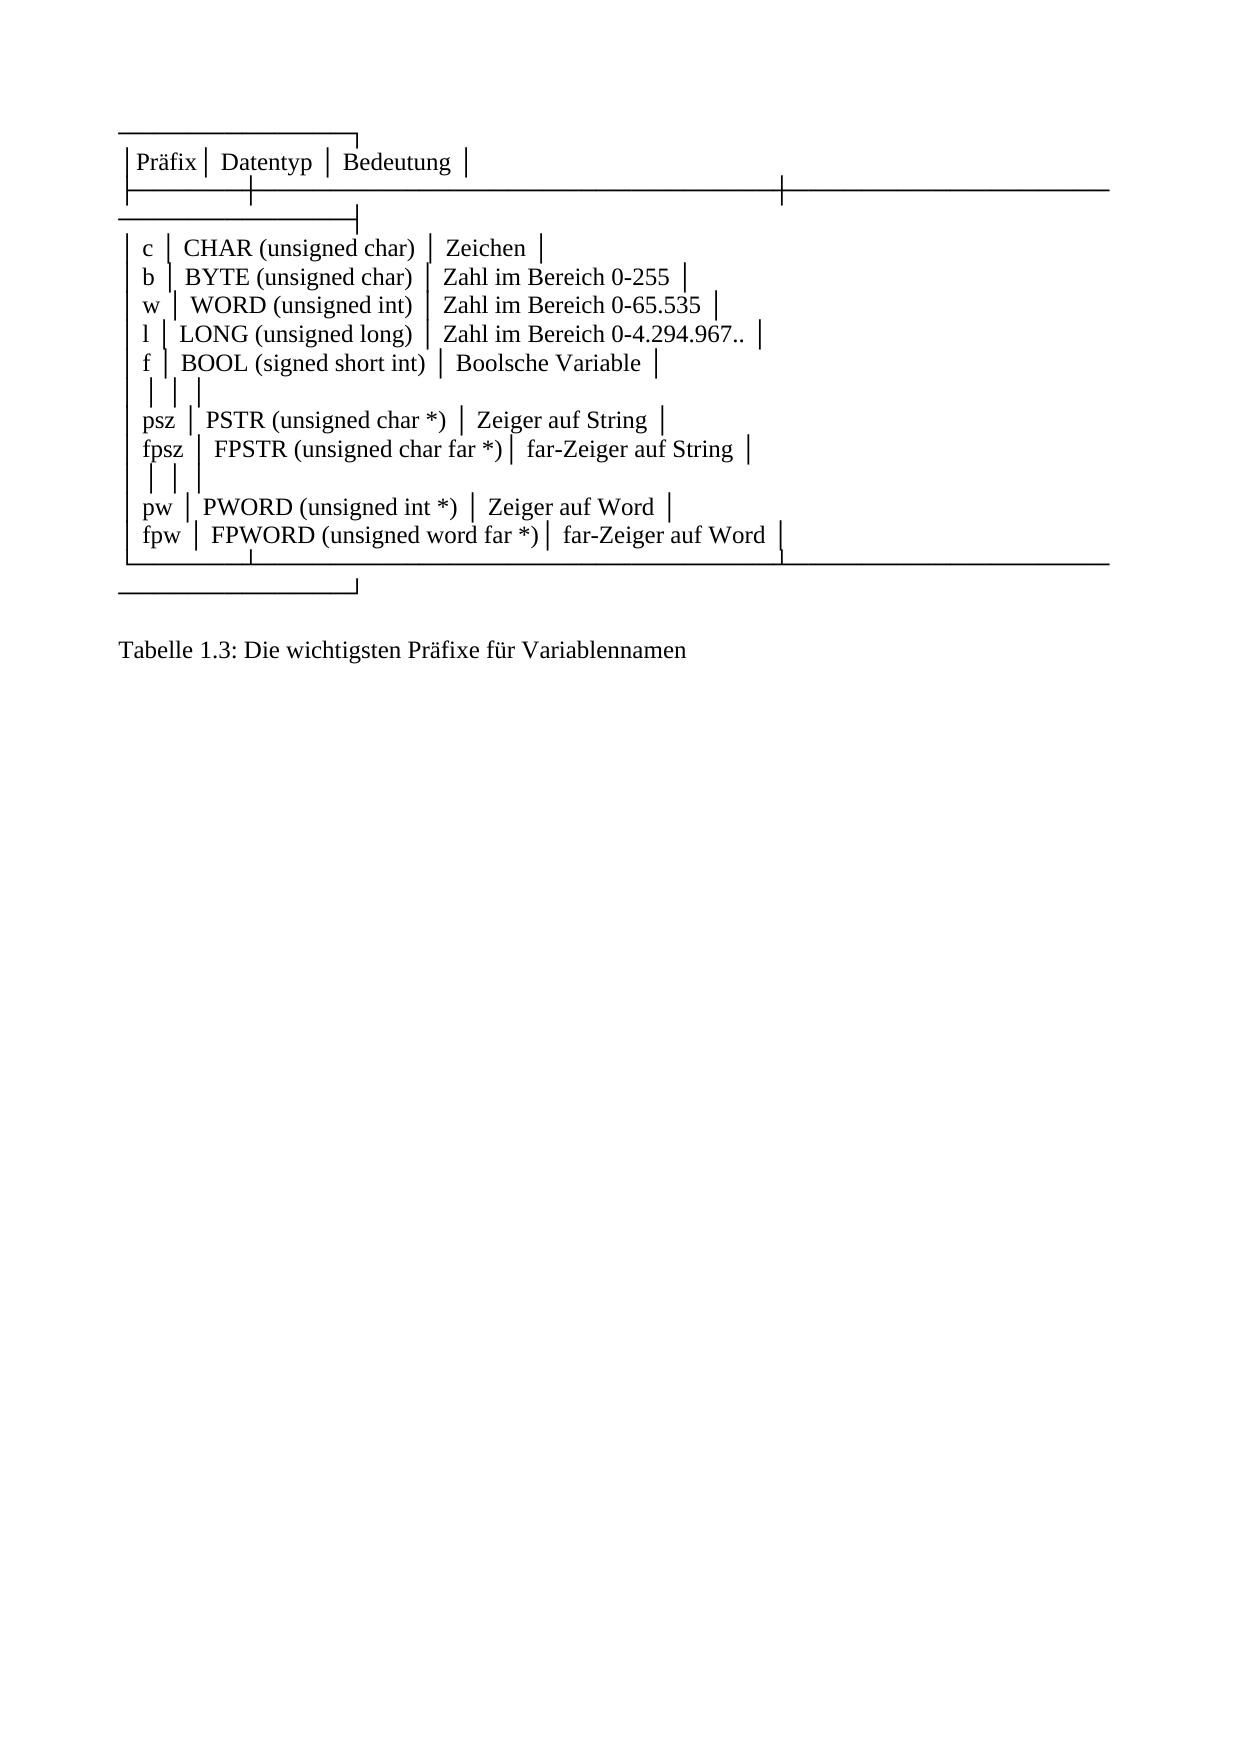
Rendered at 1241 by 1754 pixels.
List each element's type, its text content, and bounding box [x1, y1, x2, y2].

text │ f │ BOOL (signed short int) │ Boolsche Variable │ [166, 348, 439, 377]
text │ │ │ │ [200, 463, 1122, 492]
text │ c │ CHAR (unsigned char) │ Zeichen │ [128, 233, 167, 262]
text │ pw │ PWORD (unsigned int *) │ Zeiger auf Word │ [670, 492, 1122, 521]
text │ fpsz │ FPSTR (unsigned char far *)│ far-Zeiger auf String │ [200, 434, 510, 463]
text │ │ │ │ [118, 377, 126, 406]
text │ c │ CHAR (unsigned char) │ Zeichen │ [542, 233, 1122, 262]
text Tabelle 1.3: Die wichtigsten Präfixe für Variablennamen [118, 636, 1122, 664]
text │ pw │ PWORD (unsigned int *) │ Zeiger auf Word │ [473, 492, 668, 521]
text │Präfix│ Datentyp │ Bedeutung │ [467, 147, 1122, 176]
text │ b │ BYTE (unsigned char) │ Zahl im Bereich 0-255 │ [428, 262, 684, 291]
text │ fpsz │ FPSTR (unsigned char far *)│ far-Zeiger auf String │ [749, 434, 1122, 463]
text │ │ │ │ [128, 377, 150, 406]
text │ b │ BYTE (unsigned char) │ Zahl im Bereich 0-255 │ [171, 262, 426, 291]
text │ psz │ PSTR (unsigned char *) │ Zeiger auf String │ [462, 406, 661, 434]
text │ │ │ │ [200, 377, 1122, 406]
text ─────────────┐ [118, 118, 1122, 147]
text ├──────┼─────────────────────────────┼───────────────────────────────┤ [118, 176, 1122, 233]
text │ w │ WORD (unsigned int) │ Zahl im Bereich 0-65.535 │ [428, 291, 715, 319]
text │ f │ BOOL (signed short int) │ Boolsche Variable │ [441, 348, 655, 377]
text │ w │ WORD (unsigned int) │ Zahl im Bereich 0-65.535 │ [176, 291, 426, 319]
text │ fpw │ FPWORD (unsigned word far *)│ far-Zeiger auf Word │ [128, 521, 195, 549]
text │ fpsz │ FPSTR (unsigned char far *)│ far-Zeiger auf String │ [512, 434, 747, 463]
text │ b │ BYTE (unsigned char) │ Zahl im Bereich 0-255 │ [128, 262, 169, 291]
text │ fpsz │ FPSTR (unsigned char far *)│ far-Zeiger auf String │ [128, 434, 198, 463]
text │ c │ CHAR (unsigned char) │ Zeichen │ [169, 233, 429, 262]
text │ │ │ │ [176, 463, 198, 492]
text │ │ │ │ [176, 377, 198, 406]
text │ psz │ PSTR (unsigned char *) │ Zeiger auf String │ [191, 406, 460, 434]
text │ b │ BYTE (unsigned char) │ Zahl im Bereich 0-255 │ [686, 262, 1122, 291]
text │ pw │ PWORD (unsigned int *) │ Zeiger auf Word │ [128, 492, 186, 521]
text │ l │ LONG (unsigned long) │ Zahl im Bereich 0-4.294.967.. │ [761, 319, 1122, 348]
text │ psz │ PSTR (unsigned char *) │ Zeiger auf String │ [128, 406, 189, 434]
text │ f │ BOOL (signed short int) │ Boolsche Variable │ [128, 348, 164, 377]
text │ │ │ │ [152, 377, 174, 406]
text │ │ │ │ [128, 463, 150, 492]
text │ fpw │ FPWORD (unsigned word far *)│ far-Zeiger auf Word │ [197, 521, 546, 549]
text └──────┴─────────────────────────────┴───────────────────────────────┘ [118, 549, 1122, 607]
text │ w │ WORD (unsigned int) │ Zahl im Bereich 0-65.535 │ [717, 291, 1122, 319]
text │ pw │ PWORD (unsigned int *) │ Zeiger auf Word │ [188, 492, 471, 521]
text │ fpw │ FPWORD (unsigned word far *)│ far-Zeiger auf Word │ [548, 521, 779, 549]
text │ fpw │ FPWORD (unsigned word far *)│ far-Zeiger auf Word │ [781, 521, 1122, 549]
text │ l │ LONG (unsigned long) │ Zahl im Bereich 0-4.294.967.. │ [165, 319, 426, 348]
text │ w │ WORD (unsigned int) │ Zahl im Bereich 0-65.535 │ [128, 291, 174, 319]
text │ c │ CHAR (unsigned char) │ Zeichen │ [431, 233, 540, 262]
text │Präfix│ Datentyp │ Bedeutung │ [207, 147, 326, 176]
text │ f │ BOOL (signed short int) │ Boolsche Variable │ [657, 348, 1122, 377]
text │ l │ LONG (unsigned long) │ Zahl im Bereich 0-4.294.967.. │ [428, 319, 759, 348]
text │ psz │ PSTR (unsigned char *) │ Zeiger auf String │ [663, 406, 1122, 434]
text │Präfix│ Datentyp │ Bedeutung │ [128, 147, 205, 176]
text │ │ │ │ [152, 463, 174, 492]
text │Präfix│ Datentyp │ Bedeutung │ [328, 147, 465, 176]
text │ │ │ │ [118, 463, 126, 492]
